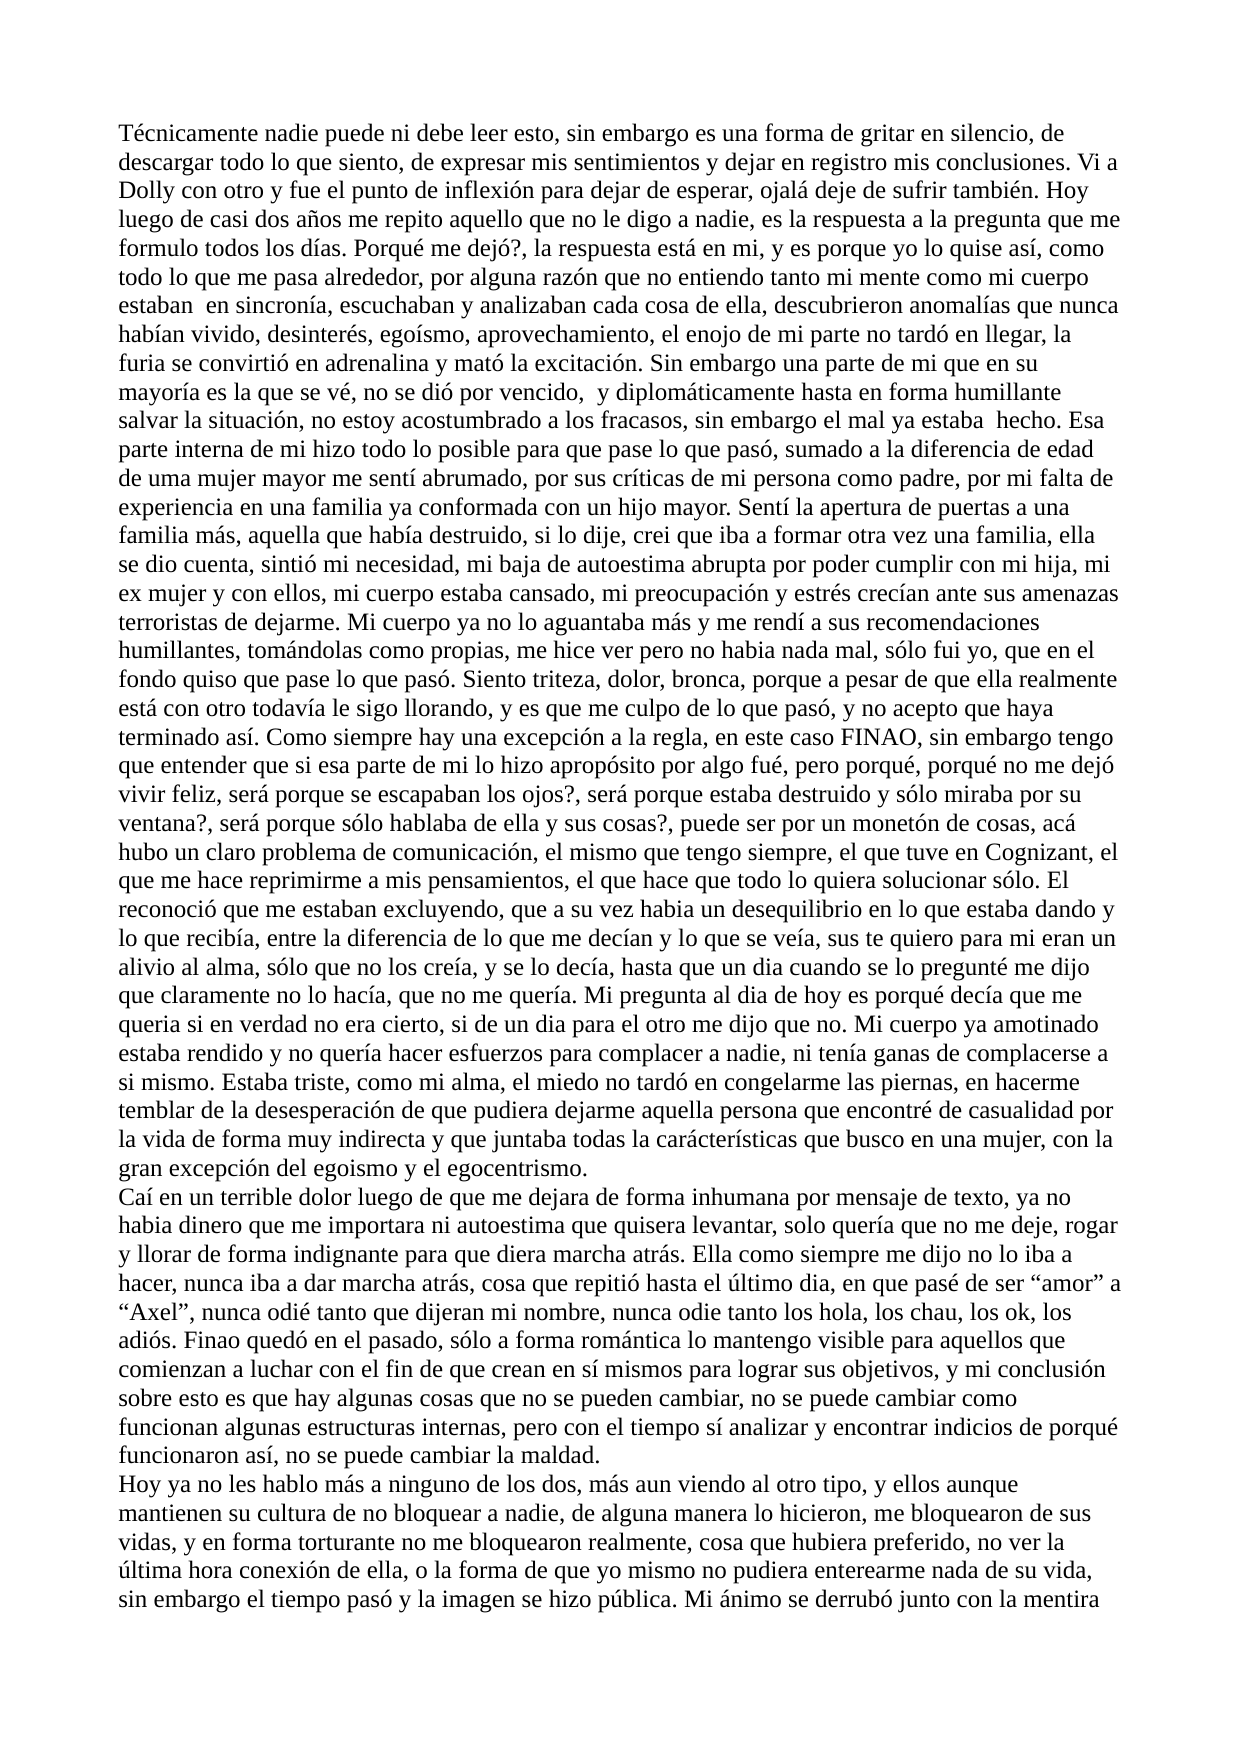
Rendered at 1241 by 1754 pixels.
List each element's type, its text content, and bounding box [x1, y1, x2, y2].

text Técnicamente nadie puede ni debe leer esto, sin embargo es una forma de gritar en silencio, de descargar todo lo que siento, de expresar mis sentimientos y dejar en registro mis conclusiones. Vi a Dolly con otro y fue el punto de inflexión para dejar de esperar, ojalá deje de sufrir también. Hoy luego de casi dos años me repito aquello que no le digo a nadie, es la respuesta a la pregunta que me formulo todos los días. Porqué me dejó?, la respuesta está en mi, y es porque yo lo quise así, como todo lo que me pasa alrededor, por alguna razón que no entiendo tanto mi mente como mi cuerpo estaban en sincronía, escuchaban y analizaban cada cosa de ella, descubrieron anomalías que nunca habían vivido, desinterés, egoísmo, aprovechamiento, el enojo de mi parte no tardó en llegar, la furia se convirtió en adrenalina y mató la excitación. Sin embargo una parte de mi que en su mayoría es la que se vé, no se dió por vencido, y diplomáticamente hasta en forma humillante salvar la situación, no estoy acostumbrado a los fracasos, sin embargo el mal ya estaba hecho. Esa parte interna de mi hizo todo lo posible para que pase lo que pasó, sumado a la diferencia de edad de uma mujer mayor me sentí abrumado, por sus críticas de mi persona como padre, por mi falta de experiencia en una familia ya conformada con un hijo mayor. Sentí la apertura de puertas a una familia más, aquella que había destruido, si lo dije, crei que iba a formar otra vez una familia, ella se dio cuenta, sintió mi necesidad, mi baja de autoestima abrupta por poder cumplir con mi hija, mi ex mujer y con ellos, mi cuerpo estaba cansado, mi preocupación y estrés crecían ante sus amenazas terroristas de dejarme. Mi cuerpo ya no lo aguantaba más y me rendí a sus recomendaciones humillantes, tomándolas como propias, me hice ver pero no habia nada mal, sólo fui yo, que en el fondo quiso que pase lo que pasó. Siento triteza, dolor, bronca, porque a pesar de que ella realmente está con otro todavía le sigo llorando, y es que me culpo de lo que pasó, y no acepto que haya terminado así. Como siempre hay una excepción a la regla, en este caso FINAO, sin embargo tengo que entender que si esa parte de mi lo hizo apropósito por algo fué, pero porqué, porqué no me dejó vivir feliz, será porque se escapaban los ojos?, será porque estaba destruido y sólo miraba por su ventana?, será porque sólo hablaba de ella y sus cosas?, puede ser por un monetón de cosas, acá hubo un claro problema de comunicación, el mismo que tengo siempre, el que tuve en Cognizant, el que me hace reprimirme a mis pensamientos, el que hace que todo lo quiera solucionar sólo. El reconoció que me estaban excluyendo, que a su vez habia un desequilibrio en lo que estaba dando y lo que recibía, entre la diferencia de lo que me decían y lo que se veía, sus te quiero para mi eran un alivio al alma, sólo que no los creía, y se lo decía, hasta que un dia cuando se lo pregunté me dijo que claramente no lo hacía, que no me quería. Mi pregunta al dia de hoy es porqué decía que me queria si en verdad no era cierto, si de un dia para el otro me dijo que no. Mi cuerpo ya amotinado estaba rendido y no quería hacer esfuerzos para complacer a nadie, ni tenía ganas de complacerse a si mismo. Estaba triste, como mi alma, el miedo no tardó en congelarme las piernas, en hacerme temblar de la desesperación de que pudiera dejarme aquella persona que encontré de casualidad por la vida de forma muy indirecta y que juntaba todas la carácterísticas que busco en una mujer, con la gran excepción del egoismo y el egocentrismo. [118, 118, 1122, 1182]
text Caí en un terrible dolor luego de que me dejara de forma inhumana por mensaje de texto, ya no habia dinero que me importara ni autoestima que quisera levantar, solo quería que no me deje, rogar y llorar de forma indignante para que diera marcha atrás. Ella como siempre me dijo no lo iba a hacer, nunca iba a dar marcha atrás, cosa que repitió hasta el último dia, en que pasé de ser “amor” a “Axel”, nunca odié tanto que dijeran mi nombre, nunca odie tanto los hola, los chau, los ok, los adiós. Finao quedó en el pasado, sólo a forma romántica lo mantengo visible para aquellos que comienzan a luchar con el fin de que crean en sí mismos para lograr sus objetivos, y mi conclusión sobre esto es que hay algunas cosas que no se pueden cambiar, no se puede cambiar como funcionan algunas estructuras internas, pero con el tiempo sí analizar y encontrar indicios de porqué funcionaron así, no se puede cambiar la maldad. [118, 1182, 1122, 1469]
text Hoy ya no les hablo más a ninguno de los dos, más aun viendo al otro tipo, y ellos aunque mantienen su cultura de no bloquear a nadie, de alguna manera lo hicieron, me bloquearon de sus vidas, y en forma torturante no me bloquearon realmente, cosa que hubiera preferido, no ver la última hora conexión de ella, o la forma de que yo mismo no pudiera enterearme nada de su vida, sin embargo el tiempo pasó y la imagen se hizo pública. Mi ánimo se derrubó junto con la mentira [118, 1469, 1122, 1613]
